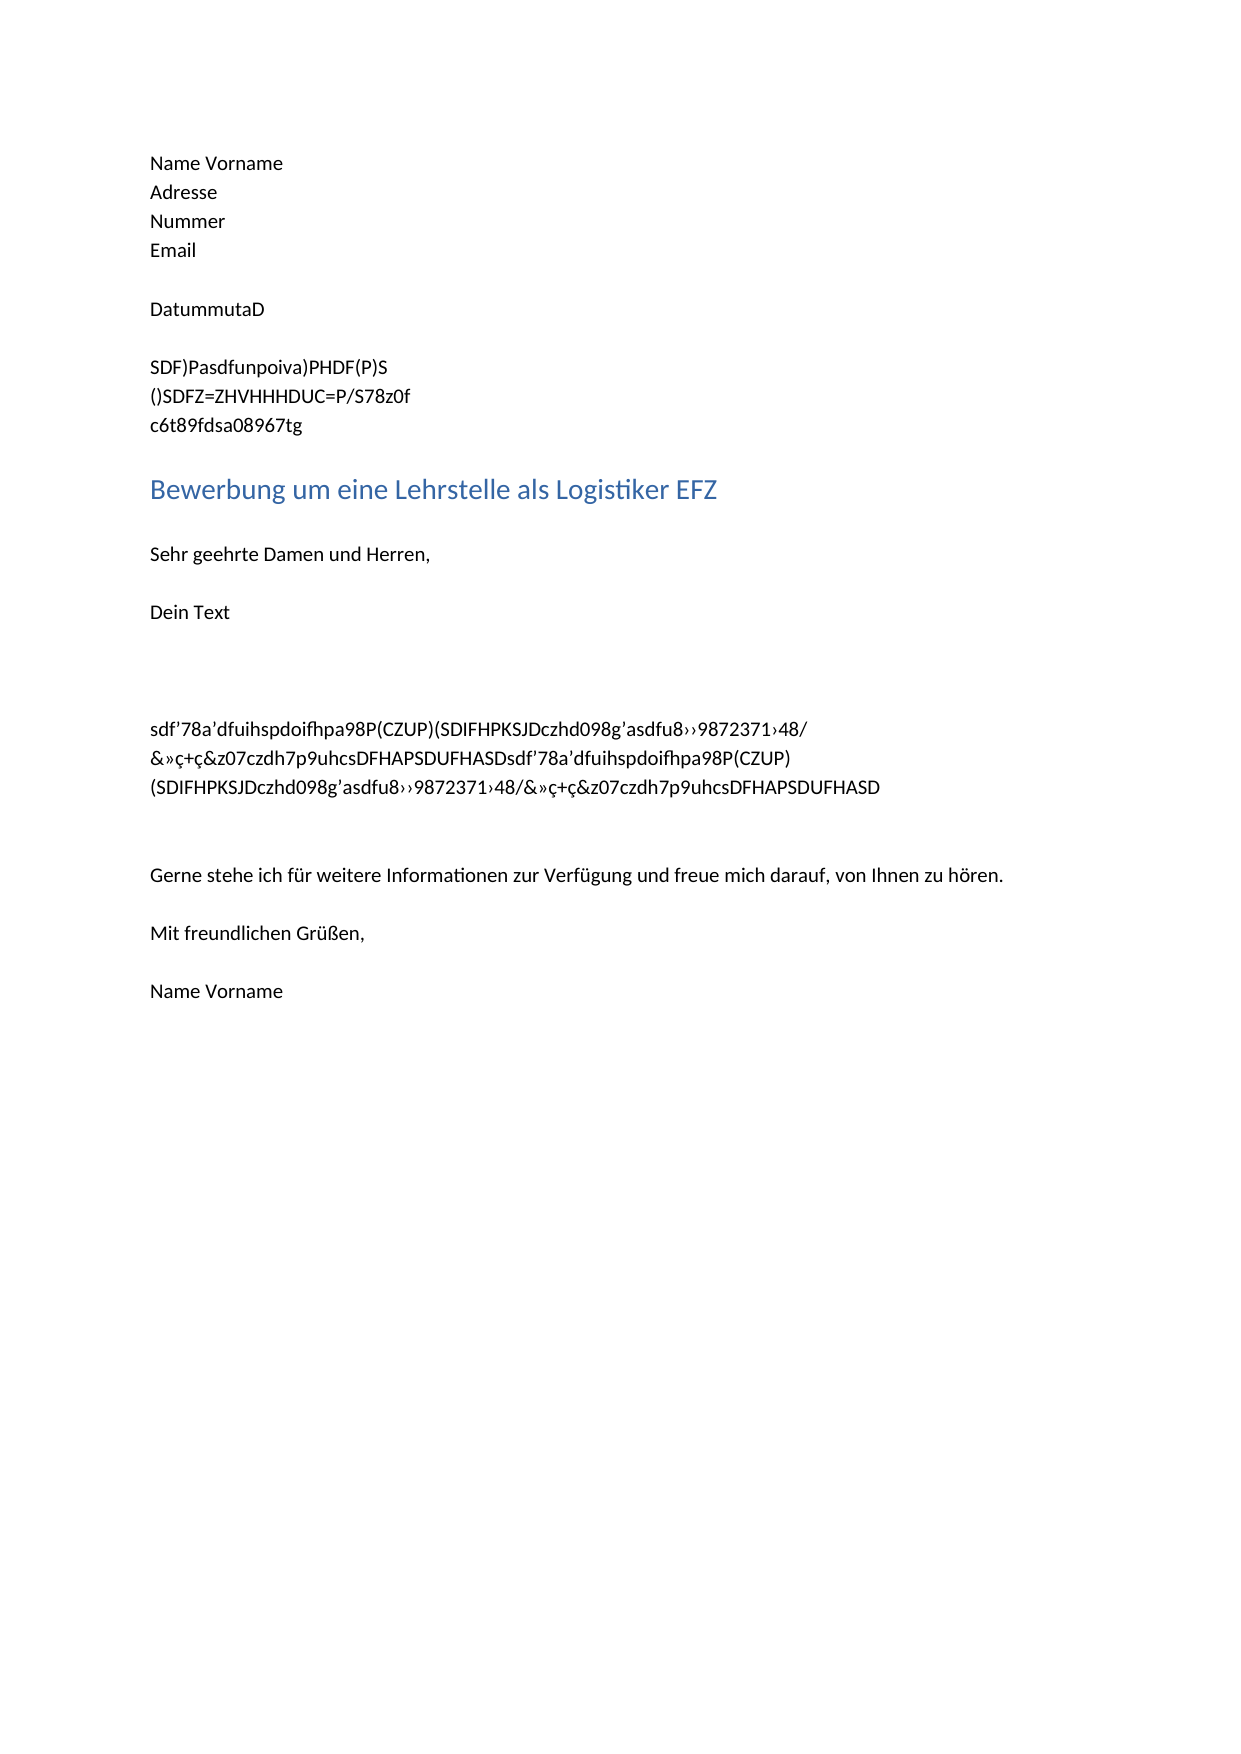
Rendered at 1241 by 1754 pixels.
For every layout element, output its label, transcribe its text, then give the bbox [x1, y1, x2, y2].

text c6t89fdsa08967tg [150, 412, 1090, 438]
text SDF)Pasdfunpoiva)PHDF(P)S [150, 354, 1090, 379]
text ()SDFZ=ZHVHHHDUC=P/S78z0f [150, 383, 1090, 409]
text sdf’78a’dfuihspdoifhpa98P(CZUP)(SDIFHPKSJDczhd098g’asdfu8››9872371›48/&»ç+ç&z07czdh7p9uhcsDFHAPSDUFHASDsdf’78a’dfuihspdoifhpa98P(CZUP)(SDIFHPKSJDczhd098g’asdfu8››9872371›48/&»ç+ç&z07czdh7p9uhcsDFHAPSDUFHASD [150, 716, 1090, 800]
text Dein Text [150, 599, 1090, 625]
text Name Vorname [150, 978, 1090, 1004]
text Email [150, 237, 1090, 263]
text Mit freundlichen Grüßen, [150, 920, 1090, 946]
text Adresse [150, 179, 1090, 204]
text Gerne stehe ich für weitere Informationen zur Verfügung und freue mich darauf, von Ihnen zu hören. [150, 862, 1090, 887]
text Bewerbung um eine Lehrstelle als Logistiker EFZ [150, 471, 1090, 506]
text Nummer [150, 208, 1090, 234]
text Name Vorname [150, 150, 1090, 175]
text DatummutaD [150, 296, 1090, 321]
text Sehr geehrte Damen und Herren, [150, 541, 1090, 566]
